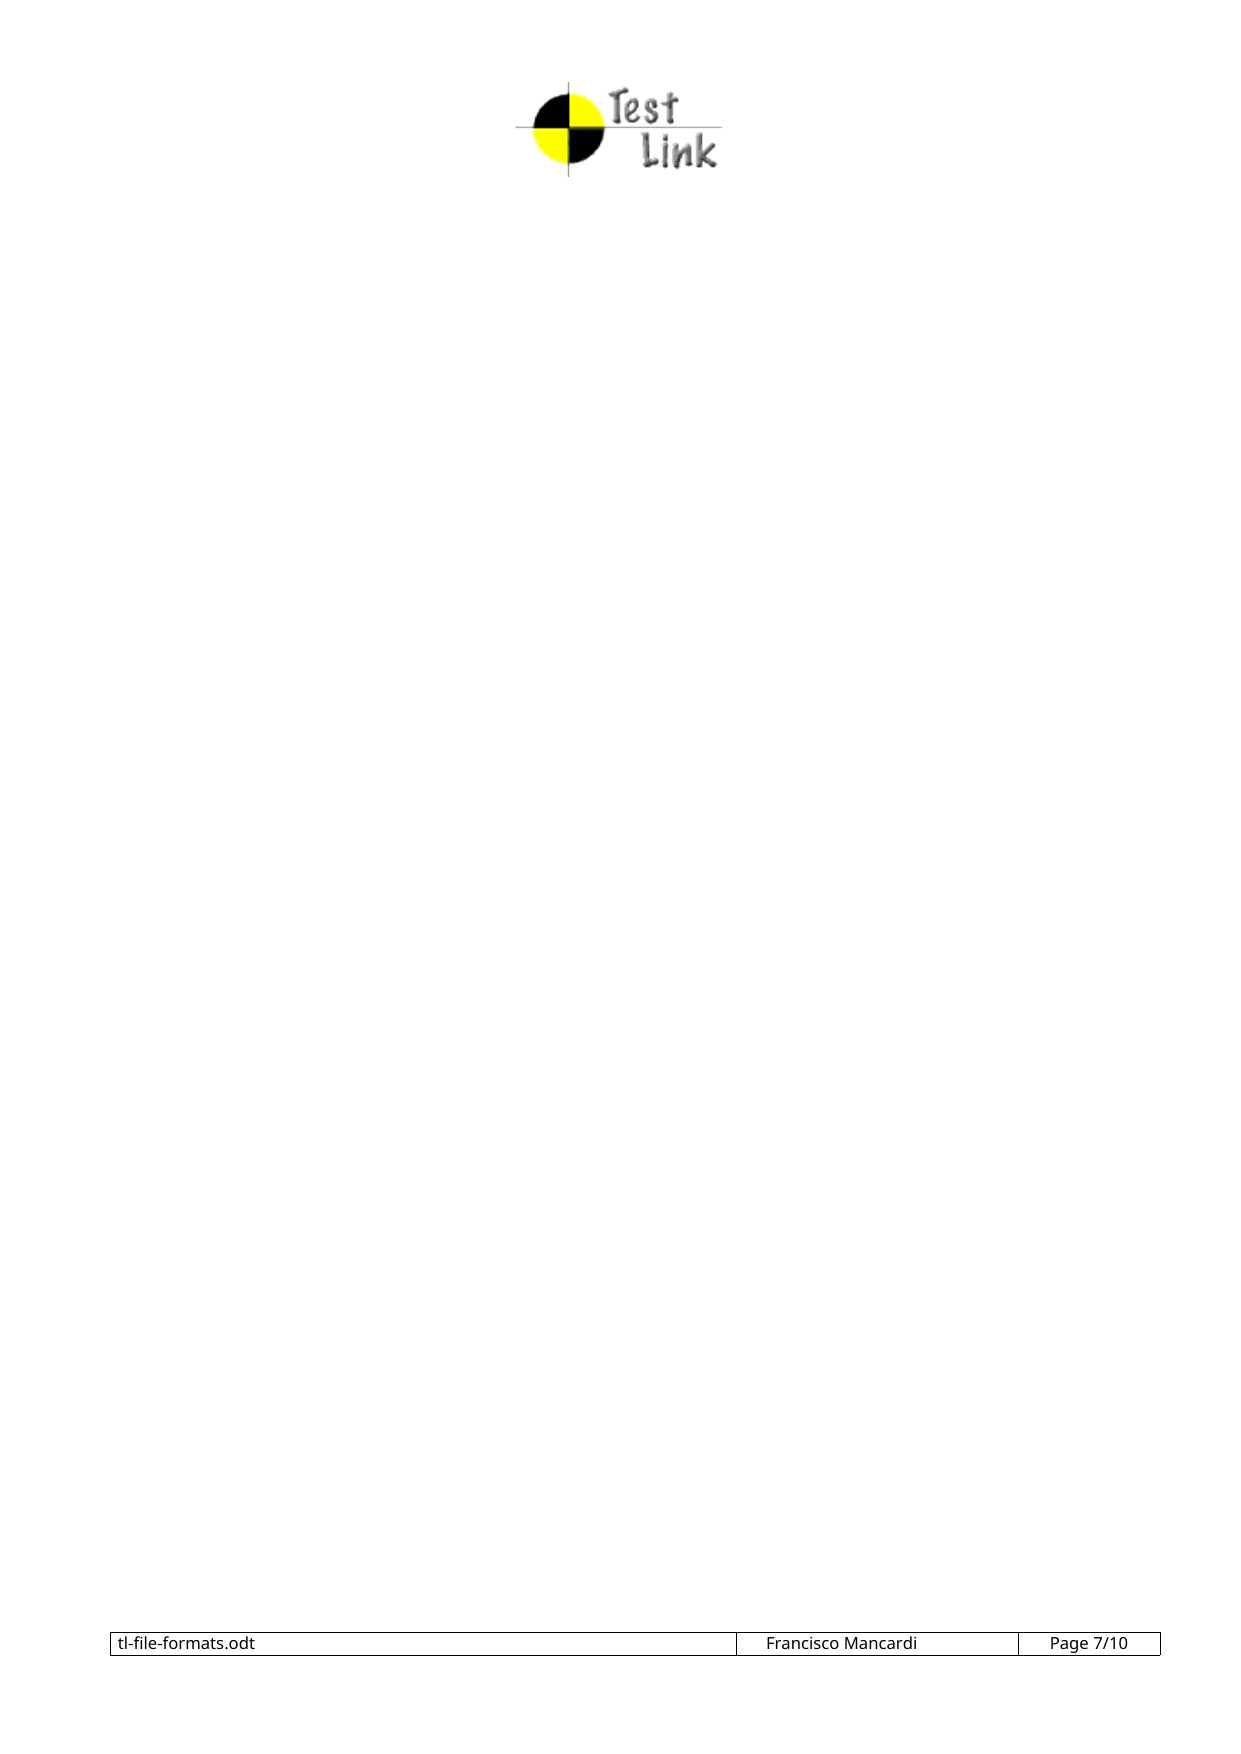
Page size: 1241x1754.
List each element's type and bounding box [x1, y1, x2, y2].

picture [515, 82, 725, 177]
